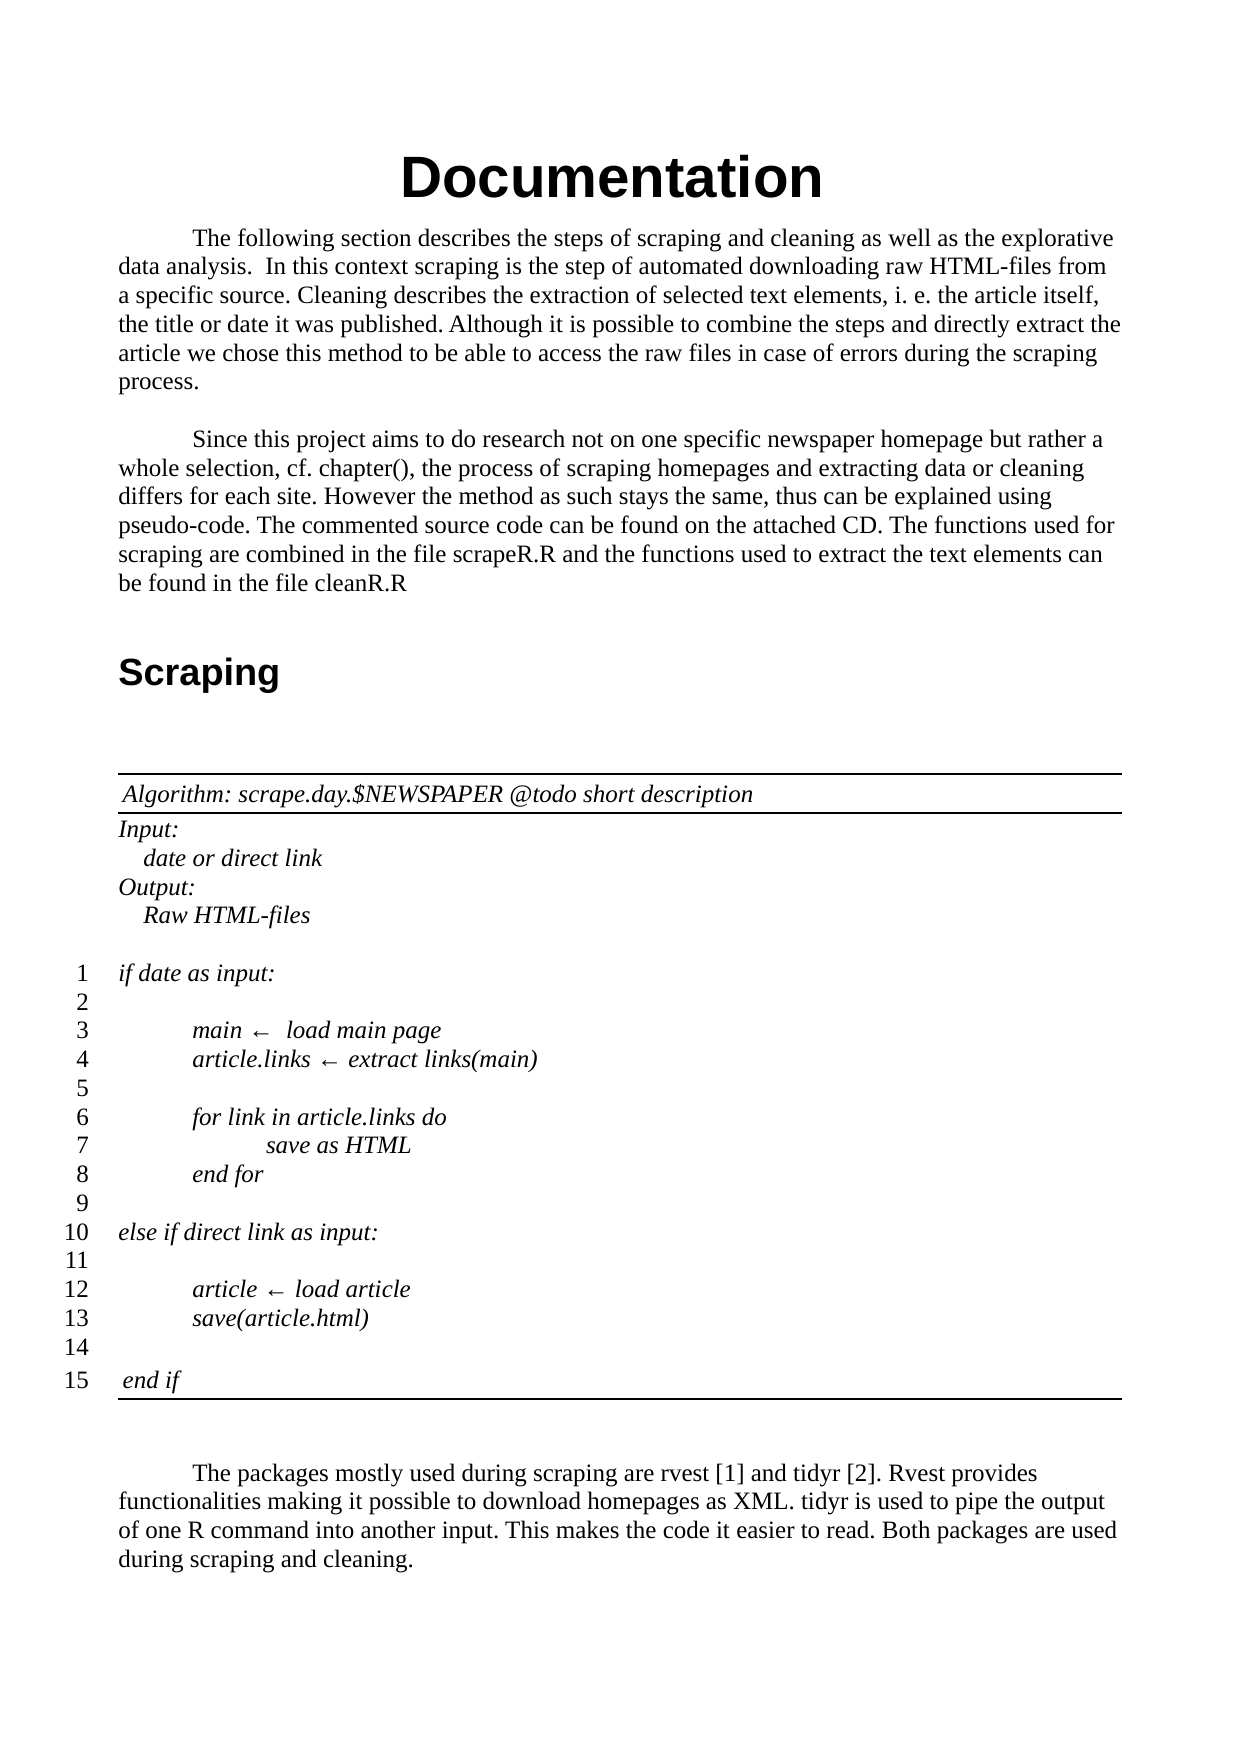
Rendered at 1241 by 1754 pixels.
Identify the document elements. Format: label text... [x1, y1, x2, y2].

text end for [118, 1159, 1122, 1188]
text date or direct link [118, 843, 1122, 872]
text The following section describes the steps of scraping and cleaning as well as the explorative data analysis. In this context scraping is the step of automated downloading raw HTML-files from a specific source. Cleaning describes the extraction of selected text elements, i. e. the article itself, the title or date it was published. Although it is possible to combine the steps and directly extract the article we chose this method to be able to access the raw files in case of errors during the scraping process. [118, 223, 1122, 395]
text Output: [118, 872, 1122, 901]
text end if [118, 1361, 1122, 1398]
text Raw HTML-files [118, 901, 1122, 929]
text main ← load main page [118, 1016, 1122, 1044]
text article.links ← extract links(main) [118, 1044, 1122, 1073]
text save(article.html) [118, 1303, 1122, 1332]
title Documentation [118, 143, 1122, 210]
text Input: [118, 814, 1122, 843]
text for link in article.links do [118, 1102, 1122, 1131]
subtitle Scraping [118, 650, 1122, 694]
text Algorithm: scrape.day.$NEWSPAPER @todo short description [118, 775, 1122, 812]
text else if direct link as input: [118, 1217, 1122, 1246]
text article ← load article [118, 1274, 1122, 1303]
text save as HTML [118, 1131, 1122, 1159]
text The packages mostly used during scraping are rvest [1] and tidyr [2]. Rvest provides functionalities making it possible to download homepages as XML. tidyr is used to pipe the output of one R command into another input. This makes the code it easier to read. Both packages are used during scraping and cleaning. [118, 1458, 1122, 1573]
text Since this project aims to do research not on one specific newspaper homepage but rather a whole selection, cf. chapter(), the process of scraping homepages and extracting data or cleaning differs for each site. However the method as such stays the same, thus can be explained using pseudo-code. The commented source code can be found on the attached CD. The functions used for scraping are combined in the file scrapeR.R and the functions used to extract the text elements can be found in the file cleanR.R [118, 424, 1122, 596]
text if date as input: [118, 958, 1122, 987]
